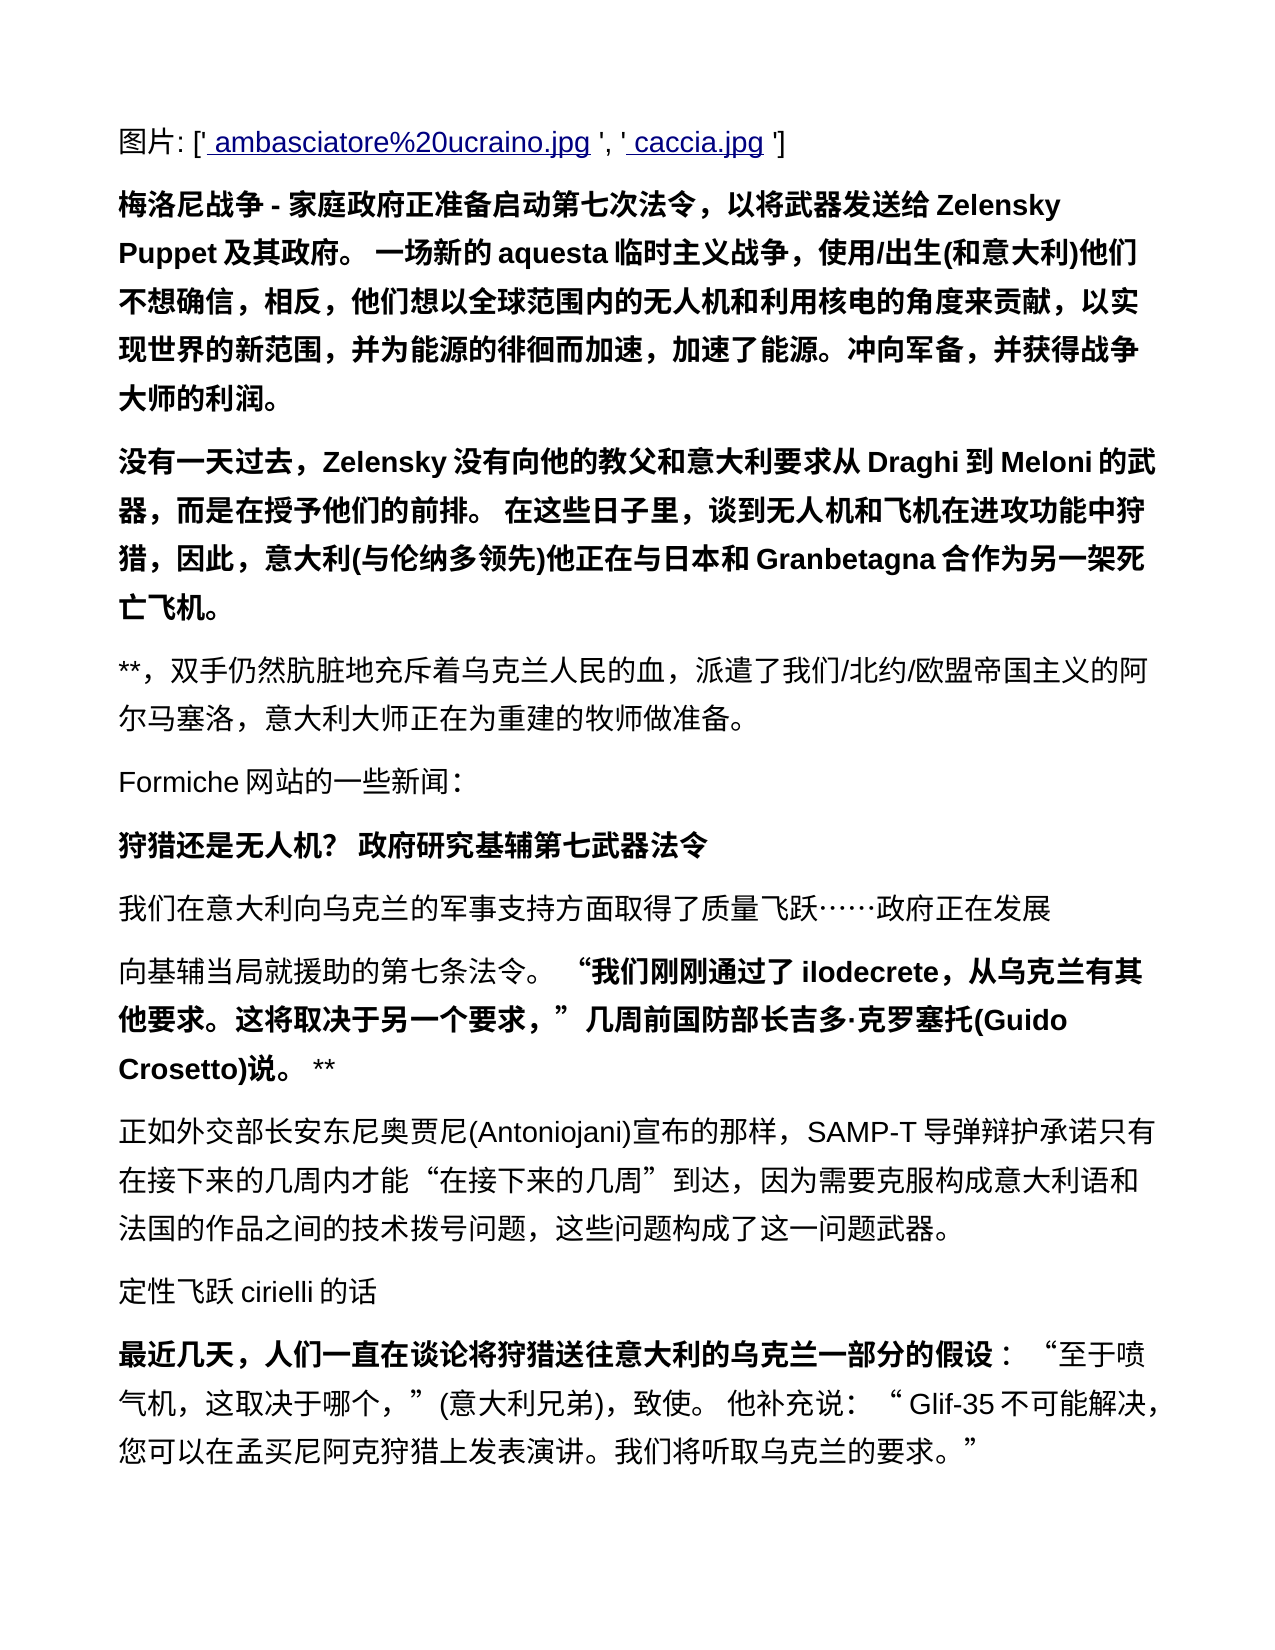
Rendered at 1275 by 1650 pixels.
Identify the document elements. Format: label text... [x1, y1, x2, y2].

text 梅洛尼战争 - 家庭政府正准备启动第七次法令，以将武器发送给Zelensky Puppet及其政府。 一场新的aquesta临时主义战争，使用/出生(和意大利)他们不想确信，相反，他们想以全球范围内的无人机和利用核电的角度来贡献，以实现世界的新范围，并为能源的徘徊而加速，加速了能源。冲向军备，并获得战争大师的利润。 [118, 181, 1157, 418]
text 我们在意大利向乌克兰的军事支持方面取得了质量飞跃……政府正在发展 [118, 885, 1157, 927]
text **，双手仍然肮脏地充斥着乌克兰人民的血，派遣了我们/北约/欧盟帝国主义的阿尔马塞洛，意大利大师正在为重建的牧师做准备。 [118, 647, 1157, 738]
text 最近几天，人们一直在谈论将狩猎送往意大利的乌克兰一部分的假设 ：“至于喷气机，这取决于哪个，”(意大利兄弟)，致使。 他补充说：“ Glif-35不可能解决，您可以在孟买尼阿克狩猎上发表演讲。我们将听取乌克兰的要求。” [118, 1332, 1157, 1471]
text 向基辅当局就援助的第七条法令。 “我们刚刚通过了ilodecrete，从乌克兰有其他要求。这将取决于另一个要求，”几周前国防部长吉多·克罗塞托(Guido Crosetto)说。 ** [118, 948, 1157, 1088]
text 狩猎还是无人机？ 政府研究基辅第七武器法令 [118, 822, 1157, 864]
text 定性飞跃cirielli的话 [118, 1269, 1157, 1311]
text 正如外交部长安东尼奥贾尼(Antoniojani)宣布的那样，SAMP-T导弹辩护承诺只有在接下来的几周内才能“在接下来的几周”到达，因为需要克服构成意大利语和法国的作品之间的技术拨号问题，这些问题构成了这一问题武器。 [118, 1108, 1157, 1248]
text 没有一天过去，Zelensky没有向他的教父和意大利要求从Draghi到Meloni的武器，而是在授予他们的前排。 在这些日子里，谈到无人机和飞机在进攻功能中狩猎，因此，意大利(与伦纳多领先)他正在与日本和Granbetagna合作为另一架死亡飞机。 [118, 438, 1157, 626]
text 图片: [' ambasciatore%20ucraino.jpg ', ' caccia.jpg '] [118, 118, 1157, 160]
text Formiche网站的一些新闻： [118, 759, 1157, 801]
